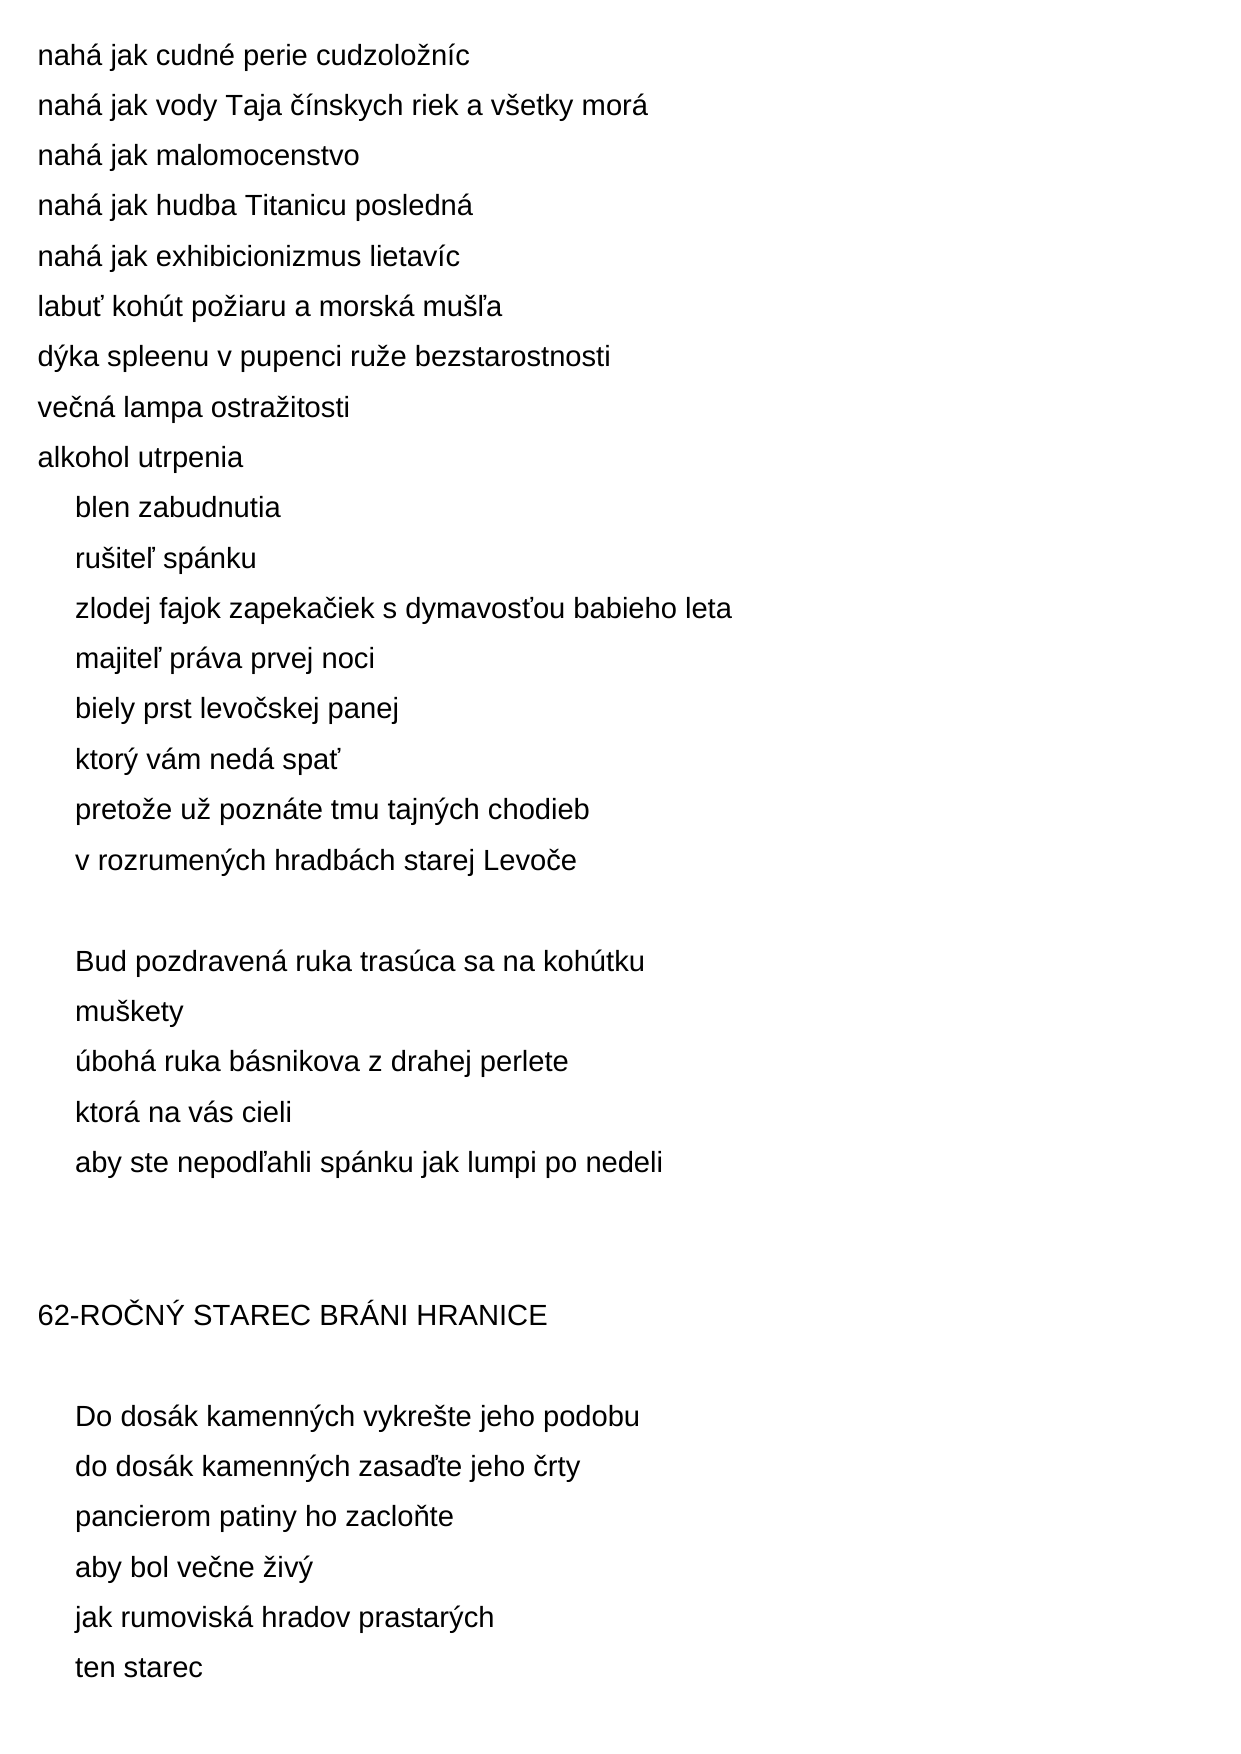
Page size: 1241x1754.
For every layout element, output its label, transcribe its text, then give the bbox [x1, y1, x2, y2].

text nahá jak hudba Titanicu posledná [37, 188, 1089, 222]
text ktorá na vás cieli [37, 1095, 1089, 1128]
text biely prst levočskej panej [37, 692, 1089, 725]
subtitle 62-ROČNÝ STAREC BRÁNI HRANICE [37, 1297, 1089, 1331]
text ktorý vám nedá spať [37, 742, 1089, 775]
text večná lampa ostražitosti [37, 390, 1089, 423]
text Bud pozdravená ruka trasúca sa na kohútku [37, 944, 1089, 977]
text úbohá ruka básnikova z drahej perlete [37, 1044, 1089, 1078]
text aby ste nepodľahli spánku jak lumpi po nedeli [37, 1145, 1089, 1179]
text nahá jak cudné perie cudzoložníc [37, 37, 1089, 71]
text v rozrumených hradbách starej Levoče [37, 842, 1089, 876]
text rušiteľ spánku [37, 541, 1089, 574]
text jak rumoviská hradov prastarých [37, 1600, 1089, 1634]
text do dosák kamenných zasaďte jeho črty [37, 1449, 1089, 1483]
text alkohol utrpenia [37, 440, 1089, 473]
text nahá jak exhibicionizmus lietavíc [37, 239, 1089, 272]
text pretože už poznáte tmu tajných chodieb [37, 792, 1089, 826]
text Do dosák kamenných vykrešte jeho podobu [37, 1399, 1089, 1432]
text aby bol večne živý [37, 1550, 1089, 1583]
text zlodej fajok zapekačiek s dymavosťou babieho leta [37, 591, 1089, 624]
text nahá jak malomocenstvo [37, 138, 1089, 172]
text dýka spleenu v pupenci ruže bezstarostnosti [37, 339, 1089, 373]
text blen zabudnutia [37, 490, 1089, 524]
text pancierom patiny ho zacloňte [37, 1499, 1089, 1533]
text labuť kohút požiaru a morská mušľa [37, 289, 1089, 323]
text muškety [37, 994, 1089, 1028]
text majiteľ práva prvej noci [37, 641, 1089, 675]
text ten starec [37, 1650, 1089, 1684]
text nahá jak vody Taja čínskych riek a všetky morá [37, 88, 1089, 121]
